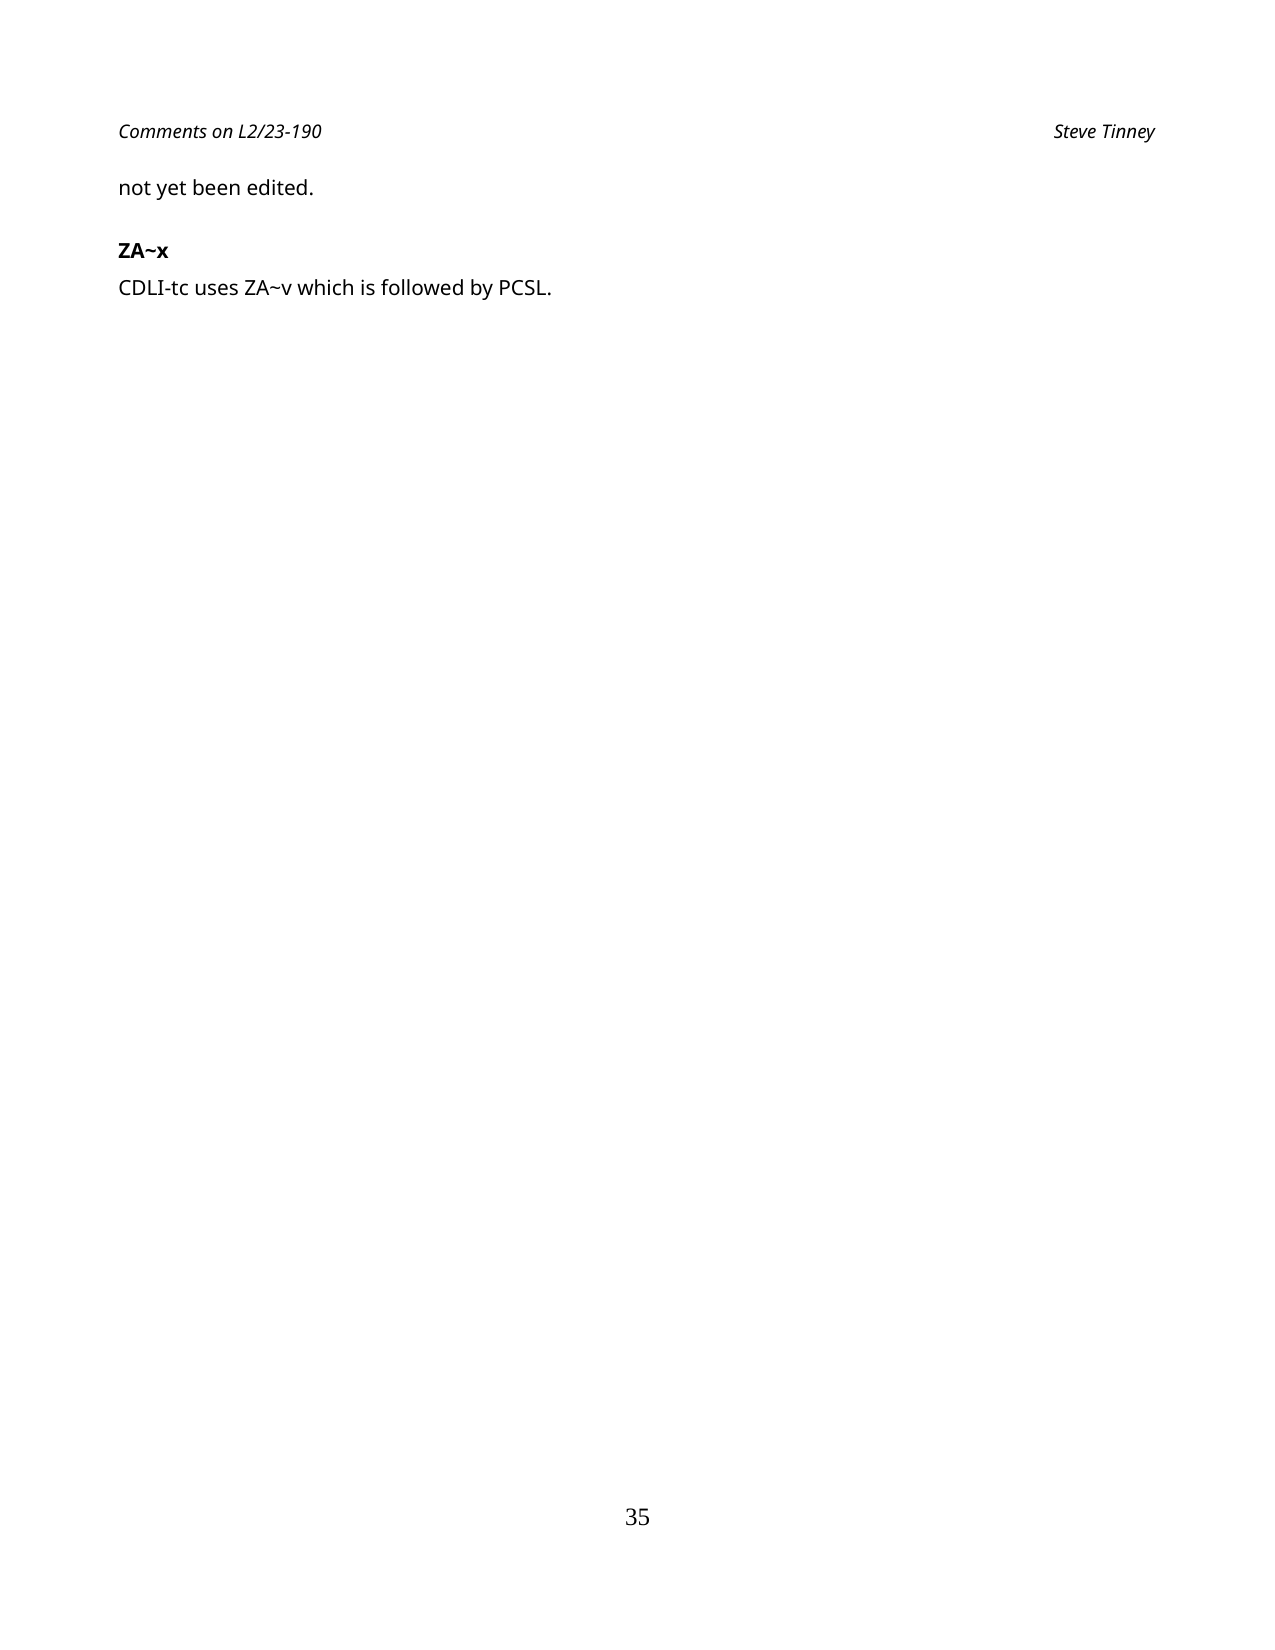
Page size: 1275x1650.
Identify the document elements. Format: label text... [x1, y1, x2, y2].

text not yet been edited. [118, 173, 1157, 202]
subtitle ZA~x [118, 236, 1157, 264]
text CDLI-tc uses ZA~v which is followed by PCSL. [118, 273, 1157, 302]
